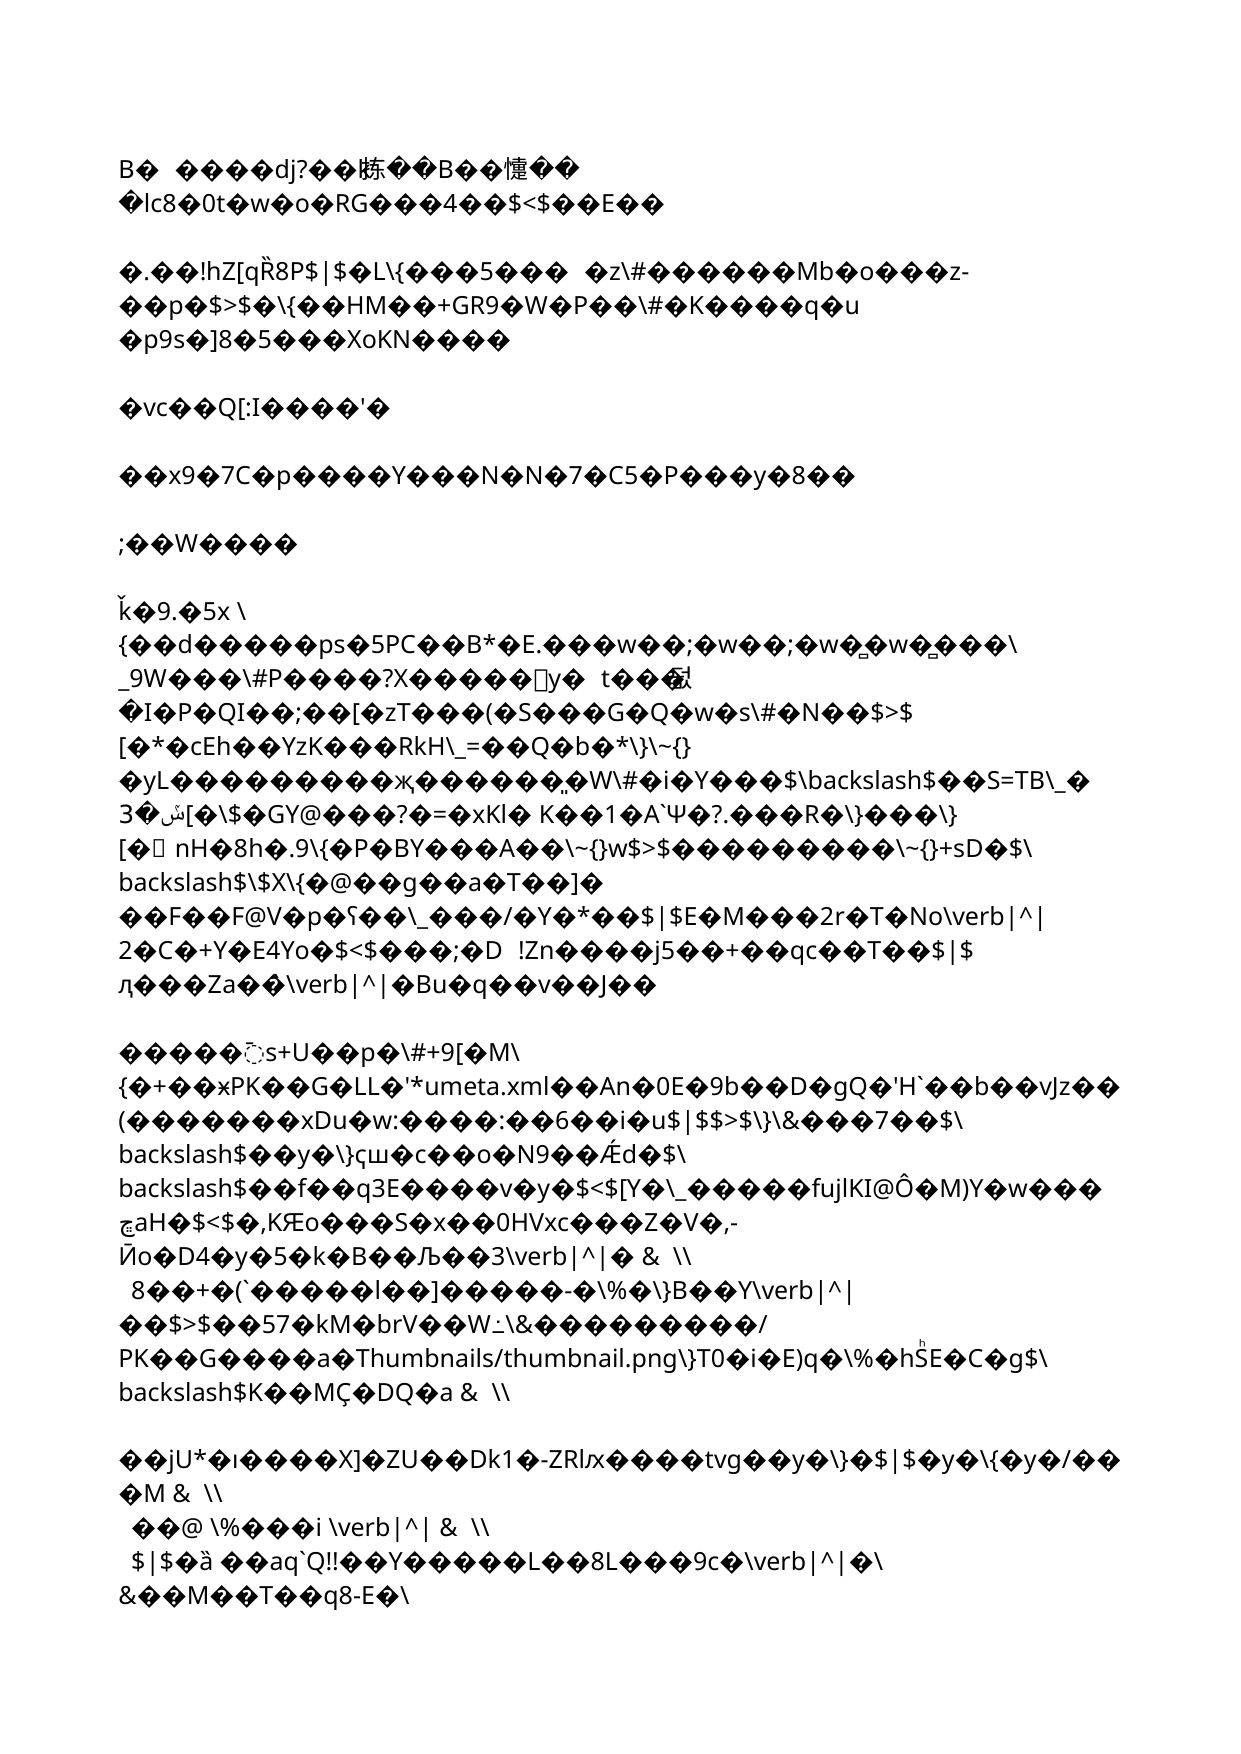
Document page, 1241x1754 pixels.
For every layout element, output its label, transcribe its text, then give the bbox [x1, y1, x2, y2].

text B�����dj?��k拣��B��懥���lc8�0t�w�o�RG���4��$<$��E�� [118, 152, 1122, 220]
text ��x9�7C�p����Y���N�N�7�C5�P���y�8�� [118, 458, 1122, 492]
text �����߫s+U��p�\#+9[�M\{�+��ӿPK��G�LL�'*umeta.xml��An�0E�9b��D�gQ�'H`��b��vJz��(�������xDu�w:����:��6��i�u$|$$>$\}\&���7��$\backslash$��y�\}ҁш�c��o�N9��Ǽd�$\backslash$��f��q3E����v�y�$<$[Y�\_�����fujlKI@Ô�M)Y�w���ڇaH�$<$�,KԘo���S�x��0HVxc���Z�V�,-Ӣo�D4�y�5�k�B��Љ��3\verb|^|� & \\ [118, 1035, 1122, 1273]
text 8��+�(`�����l��]�����-�\%�\}B��Y\verb|^|��$>$��57�kM�brV��W߸\&���������/PK��G����a�Thumbnails/thumbnail.png\}T0�i�E)q�\%�hSͪE�C�g$\backslash$K��MҪ�DQ�a & \\ [118, 1273, 1122, 1408]
text ǩ�9.�5x \{��d�����ps�5PC��B*�E.���w��;�w��;�w�̻�w�̻���\_9W���\#P����?X�����׷y�t���덦�I�P�QI��;��[�zT���(�S���G�Q�w�s\#�N��$>$[�*�cEh��YzK���RkH\_=��Q�b�*\}\~{} �yL���������җ������͈�W\#�i�Y���$\backslash$��S=TB\_�ݽ�3[�\$�GY@���?�=�xKl� K��1�A`Ψ�?.���R�\}���\}[�ϢnH�8h�.9\{�P�BY���A��\~{}w$>$���������\~{}+sD�$\backslash$\$X\{�@��g��a�T��]� ��F��F@V�p�ʕ��\_���/�Y�*��$|$E�M���2r�T�No\verb|^|2�C�+Y�E4Yo�$<$���;�D!Zn����j5��+��qc��T��$|$ [118, 593, 1122, 967]
text ��jU*�ı����X]�ZU��Dk1�-ZRlԕ����tvg��y�\}�$|$�y�\{�y�/���M & \\ [118, 1408, 1122, 1510]
text ��@ \%���i \verb|^| & \\ [118, 1510, 1122, 1544]
text ԯ���Za��̀\verb|^|�Bu�q��v��J�� [118, 967, 1122, 1001]
text �.��!hZ[qȐ8P$|$�L\{���5����z\#������Mb�o���z-��p�$>$�\{��HM��+GR9�W�P��\#�K����q�u �p9s�]8�5���XoKN���� [118, 254, 1122, 356]
text $|$�ȁ ��aq`Q!!��Y�����L��8L���9c�\verb|^|�\&��M��T��q8-E�\ [118, 1544, 1122, 1612]
text ;��W���� [118, 526, 1122, 559]
text �vc��Q[:I����'� [118, 390, 1122, 424]
